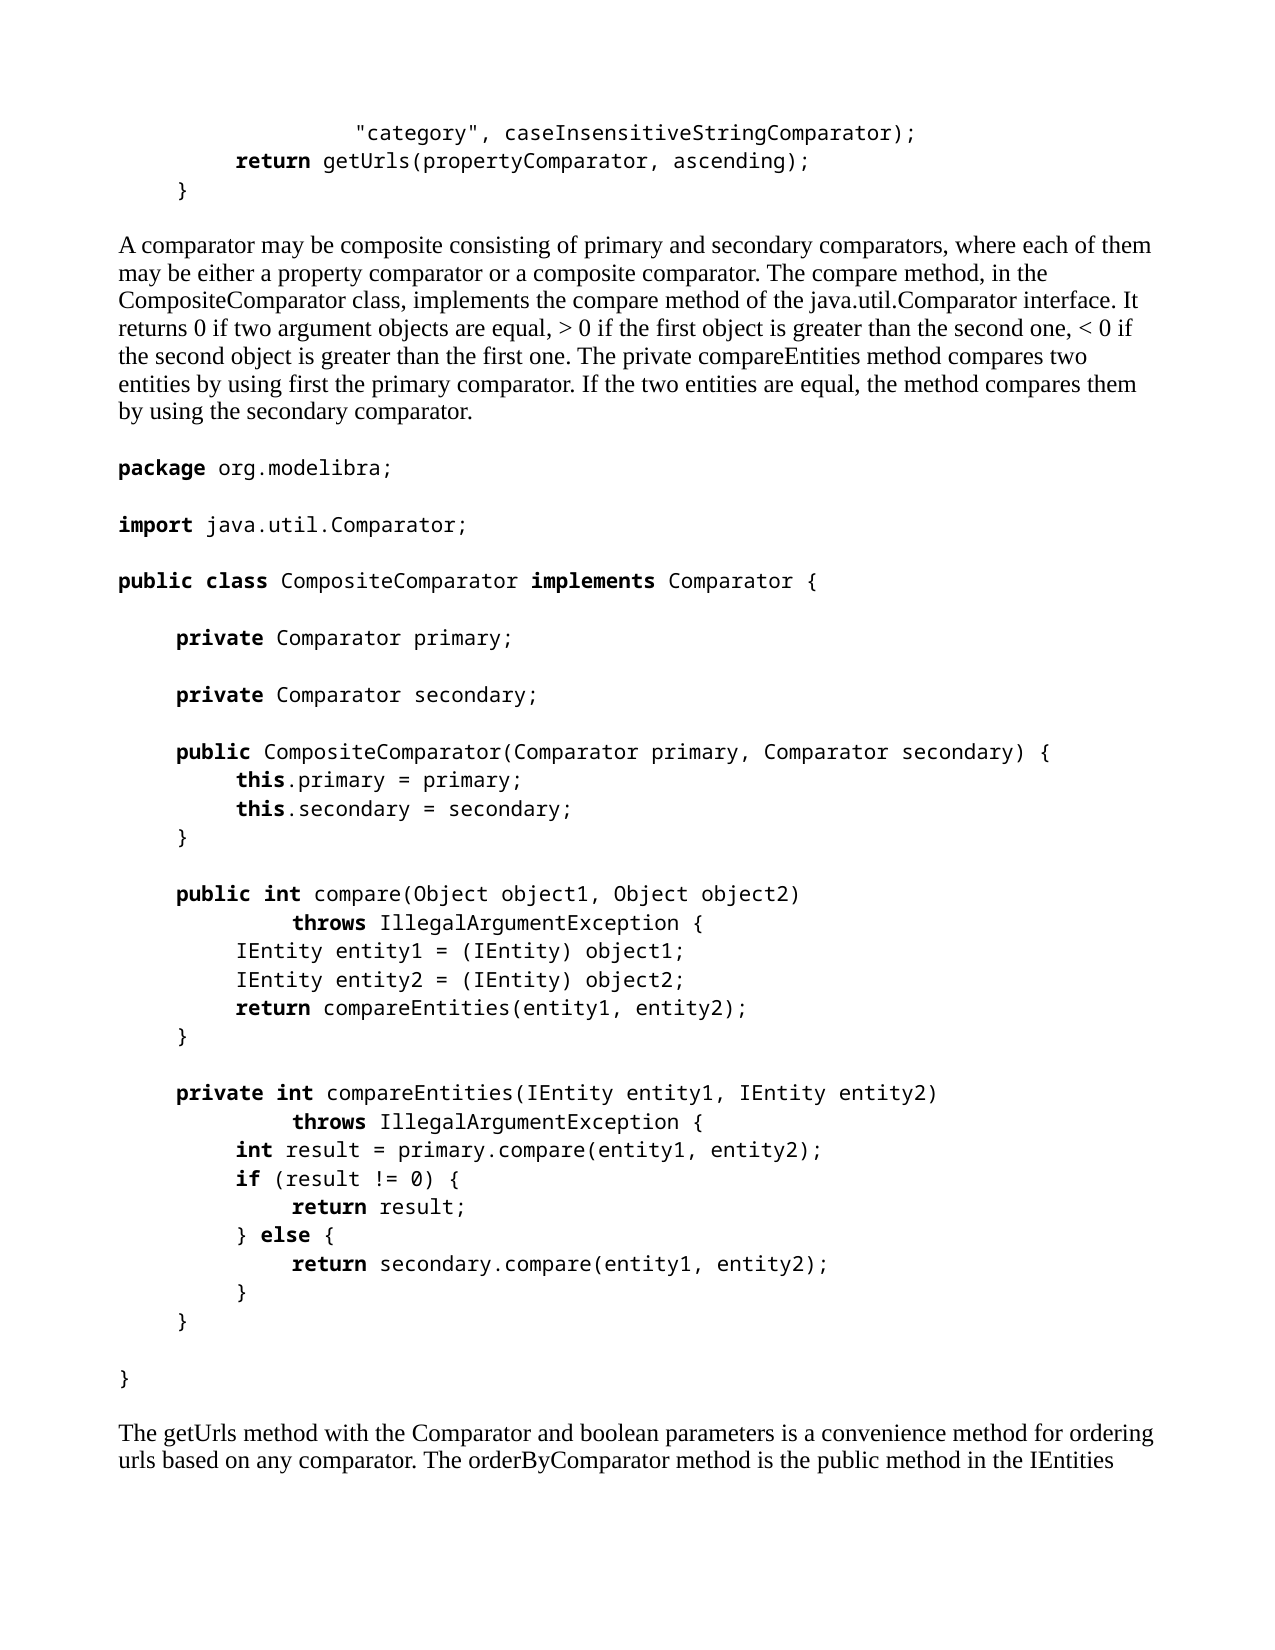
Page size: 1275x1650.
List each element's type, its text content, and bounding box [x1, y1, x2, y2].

text } [118, 1277, 1157, 1306]
text this.secondary = secondary; [118, 794, 1157, 822]
text } [118, 1022, 1157, 1050]
text private Comparator secondary; [118, 680, 1157, 709]
text public CompositeComparator(Comparator primary, Comparator secondary) { [118, 737, 1157, 766]
text return secondary.compare(entity1, entity2); [118, 1249, 1157, 1277]
text The getUrls method with the Comparator and boolean parameters is a convenience method for ordering urls based on any comparator. The orderByComparator method is the public method in the IEntities [118, 1419, 1157, 1474]
text IEntity entity2 = (IEntity) object2; [118, 965, 1157, 993]
text this.primary = primary; [118, 766, 1157, 794]
text public int compare(Object object1, Object object2) [118, 879, 1157, 908]
text } else { [118, 1221, 1157, 1249]
text } [118, 1363, 1157, 1391]
text package org.modelibra; [118, 453, 1157, 481]
text if (result != 0) { [118, 1164, 1157, 1192]
text import java.util.Comparator; [118, 510, 1157, 538]
text throws IllegalArgumentException { [118, 1107, 1157, 1135]
text } [118, 822, 1157, 851]
text return compareEntities(entity1, entity2); [118, 993, 1157, 1022]
text return getUrls(propertyComparator, ascending); [118, 147, 1157, 175]
text } [118, 175, 1157, 203]
text "category", caseInsensitiveStringComparator); [118, 118, 1157, 147]
text private Comparator primary; [118, 623, 1157, 652]
text IEntity entity1 = (IEntity) object1; [118, 936, 1157, 965]
text private int compareEntities(IEntity entity1, IEntity entity2) [118, 1078, 1157, 1107]
text throws IllegalArgumentException { [118, 908, 1157, 936]
text } [118, 1306, 1157, 1334]
text int result = primary.compare(entity1, entity2); [118, 1135, 1157, 1164]
text public class CompositeComparator implements Comparator { [118, 567, 1157, 595]
text A comparator may be composite consisting of primary and secondary comparators, where each of them may be either a property comparator or a composite comparator. The compare method, in the CompositeComparator class, implements the compare method of the java.util.Comparator interface. It returns 0 if two argument objects are equal, > 0 if the first object is greater than the second one, < 0 if the second object is greater than the first one. The private compareEntities method compares two entities by using first the primary comparator. If the two entities are equal, the method compares them by using the secondary comparator. [118, 231, 1157, 425]
text return result; [118, 1192, 1157, 1221]
